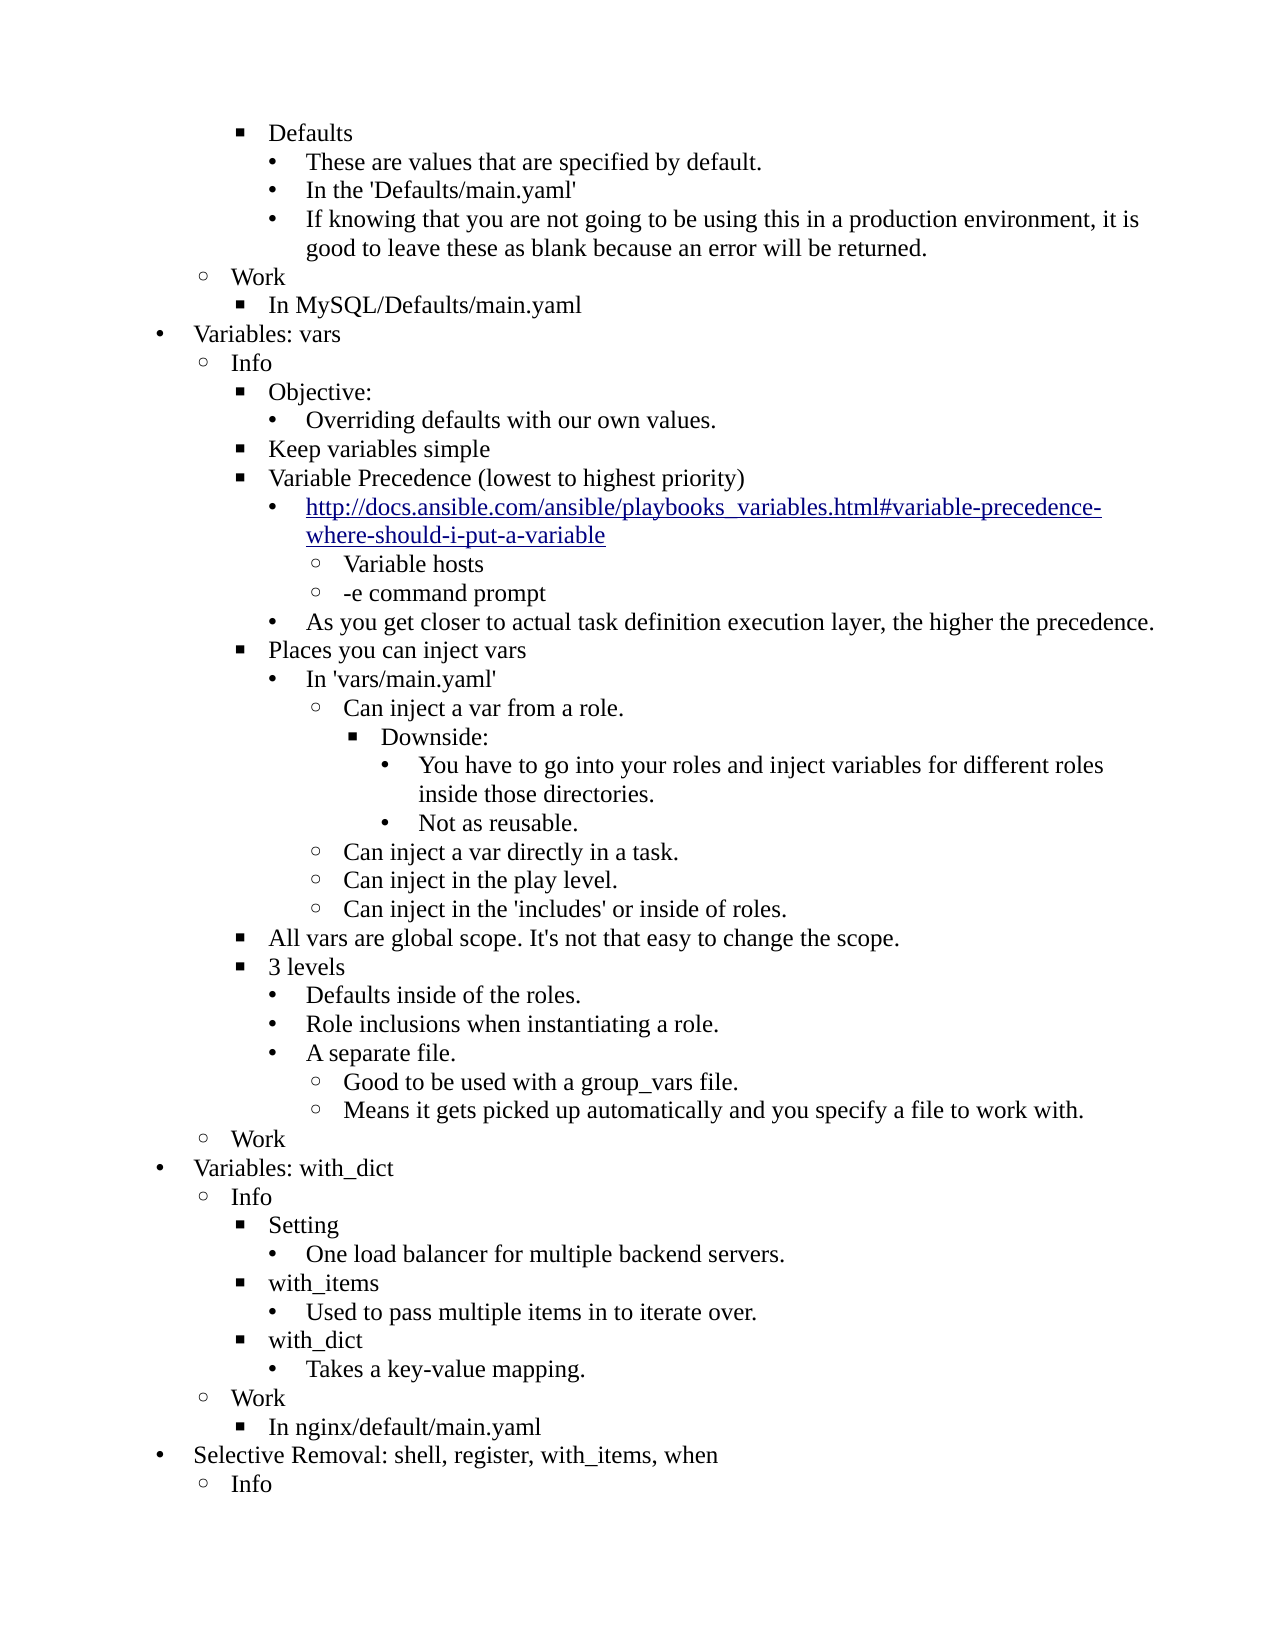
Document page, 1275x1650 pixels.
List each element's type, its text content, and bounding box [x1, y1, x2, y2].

list Takes a key-value mapping. [268, 1354, 1157, 1383]
list Role inclusions when instantiating a role. [268, 1009, 1157, 1038]
list Selective Removal: shell, register, with_items, when [156, 1441, 1157, 1469]
list These are values that are specified by default. [268, 147, 1157, 176]
list Not as reusable. [381, 808, 1157, 837]
list In 'vars/main.yaml' [268, 664, 1157, 693]
list Info [193, 348, 1157, 377]
list Work [193, 1383, 1157, 1412]
list If knowing that you are not going to be using this in a production environment, it is good to leave these as blank because an error will be returned. [268, 204, 1157, 262]
list with_items [231, 1268, 1157, 1297]
list Can inject a var directly in a task. [306, 837, 1157, 866]
list All vars are global scope. It's not that easy to change the scope. [231, 923, 1157, 952]
list Variables: vars [156, 319, 1157, 348]
list Good to be used with a group_vars file. [306, 1067, 1157, 1096]
list In nginx/default/main.yaml [231, 1412, 1157, 1441]
list with_dict [231, 1326, 1157, 1354]
list -e command prompt [306, 578, 1157, 607]
list Variables: with_dict [156, 1153, 1157, 1182]
list In MySQL/Defaults/main.yaml [231, 291, 1157, 319]
list Can inject in the play level. [306, 866, 1157, 894]
list Places you can inject vars [231, 636, 1157, 664]
list In the 'Defaults/main.yaml' [268, 176, 1157, 204]
list Objective: [231, 377, 1157, 406]
list Info [193, 1182, 1157, 1211]
list Info [193, 1469, 1157, 1498]
list Used to pass multiple items in to iterate over. [268, 1297, 1157, 1326]
list Can inject a var from a role. [306, 693, 1157, 722]
list Variable Precedence (lowest to highest priority) [231, 463, 1157, 492]
list Overriding defaults with our own values. [268, 406, 1157, 434]
list Work [193, 262, 1157, 291]
list Keep variables simple [231, 434, 1157, 463]
list Downside: [343, 722, 1157, 751]
list Variable hosts [306, 549, 1157, 578]
list 3 levels [231, 952, 1157, 981]
list One load balancer for multiple backend servers. [268, 1239, 1157, 1268]
list As you get closer to actual task definition execution layer, the higher the precedence. [268, 607, 1157, 636]
list Setting [231, 1211, 1157, 1239]
list Work [193, 1124, 1157, 1153]
list http://docs.ansible.com/ansible/playbooks_variables.html#variable-precedence-where-should-i-put-a-variable [268, 492, 1157, 549]
list Means it gets picked up automatically and you specify a file to work with. [306, 1096, 1157, 1124]
list A separate file. [268, 1038, 1157, 1067]
list Defaults [231, 118, 1157, 147]
list Defaults inside of the roles. [268, 981, 1157, 1009]
list Can inject in the 'includes' or inside of roles. [306, 894, 1157, 923]
list You have to go into your roles and inject variables for different roles inside those directories. [381, 751, 1157, 808]
